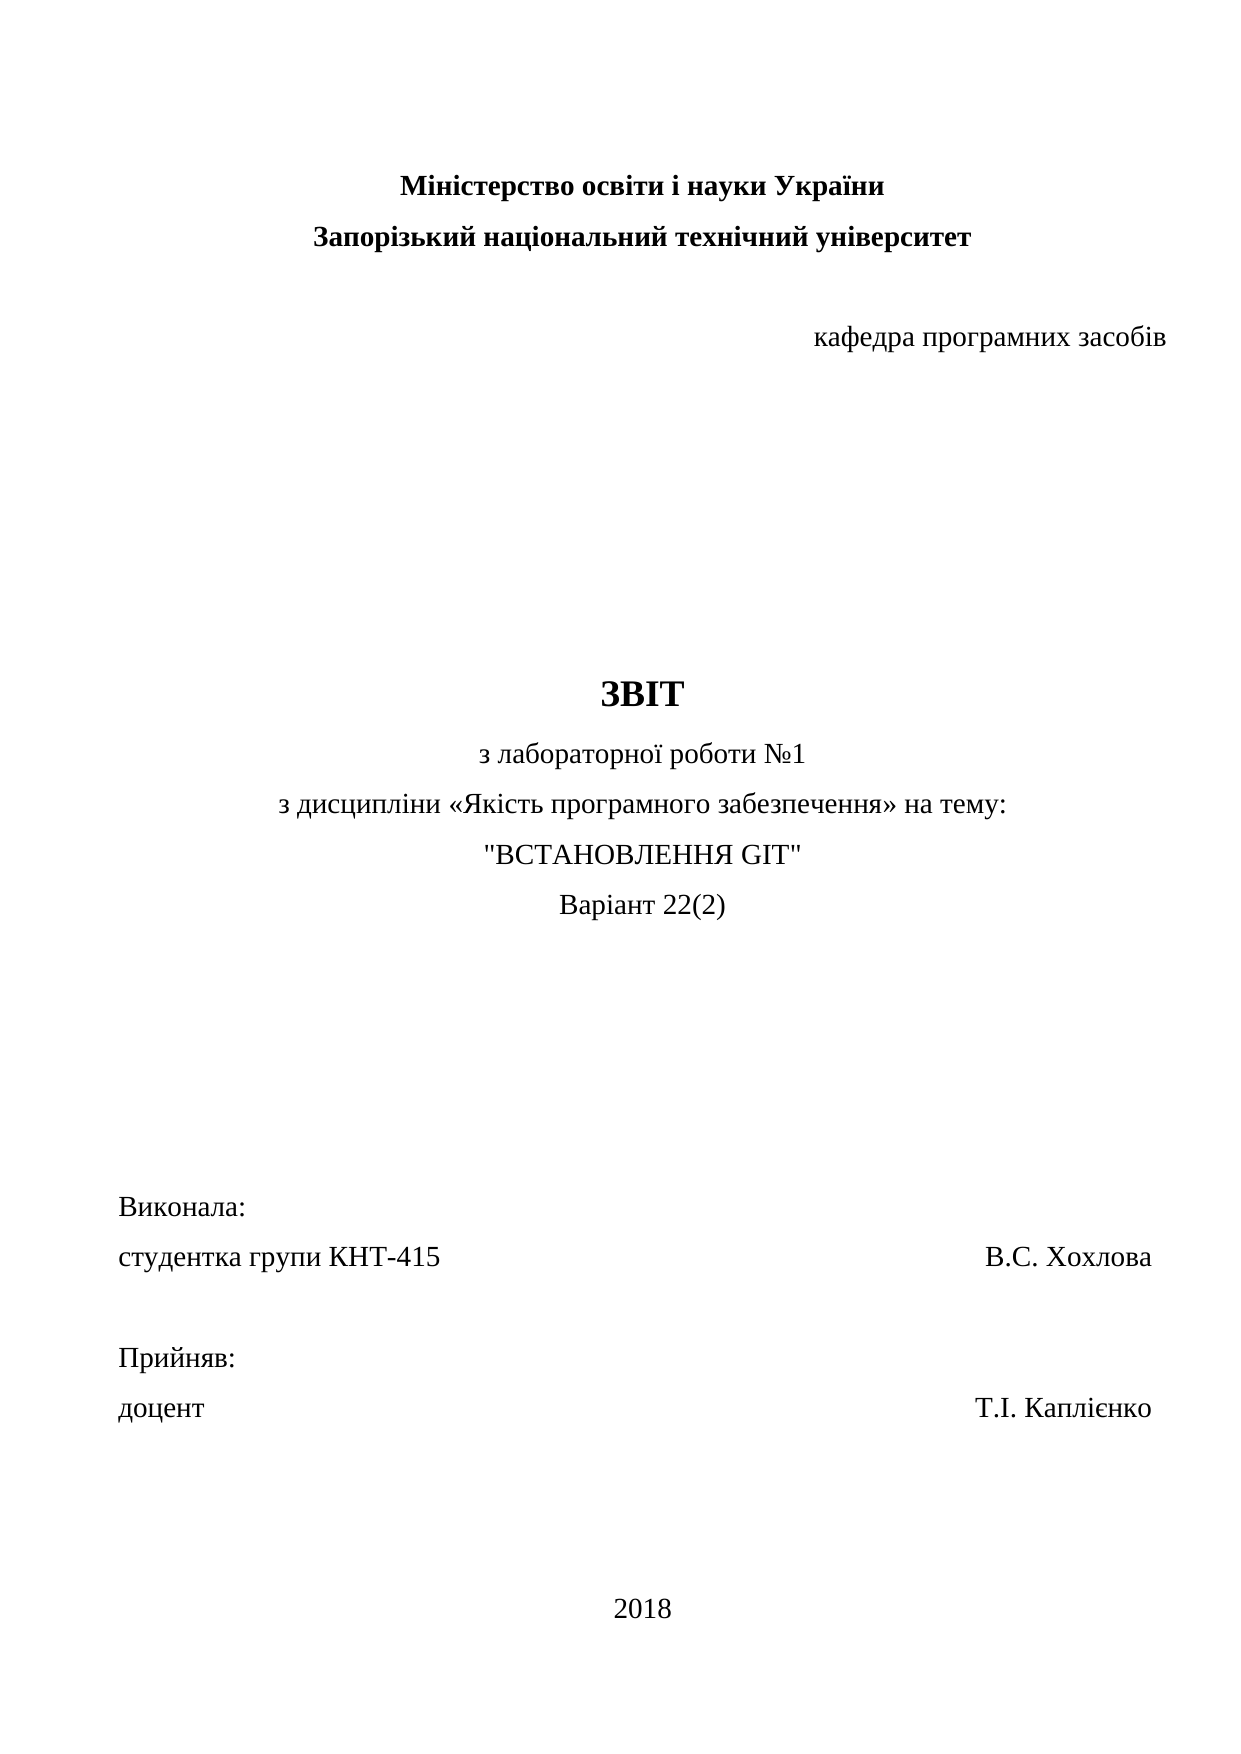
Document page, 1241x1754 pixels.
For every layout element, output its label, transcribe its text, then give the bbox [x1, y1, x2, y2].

text з дисципліни «Якість програмного забезпечення» на тему: [118, 787, 1167, 820]
text кафедра програмних засобів [118, 319, 1167, 353]
text Прийняв: [118, 1340, 1167, 1373]
text Виконала: [118, 1189, 1167, 1223]
text з лабораторної роботи №1 [118, 736, 1167, 770]
text 2018 [118, 1592, 1167, 1625]
text доцент Т.І. Каплієнко [118, 1390, 1167, 1424]
text "Встановлення Git" [118, 837, 1167, 870]
text Варіант 22(2) [118, 887, 1167, 921]
text ЗВІТ [118, 672, 1167, 715]
text Міністерство освіти і науки України [118, 168, 1167, 202]
text Запорізький національний технічний університет [118, 219, 1167, 252]
text студентка групи КНТ-415 В.С. Хохлова [118, 1239, 1167, 1273]
